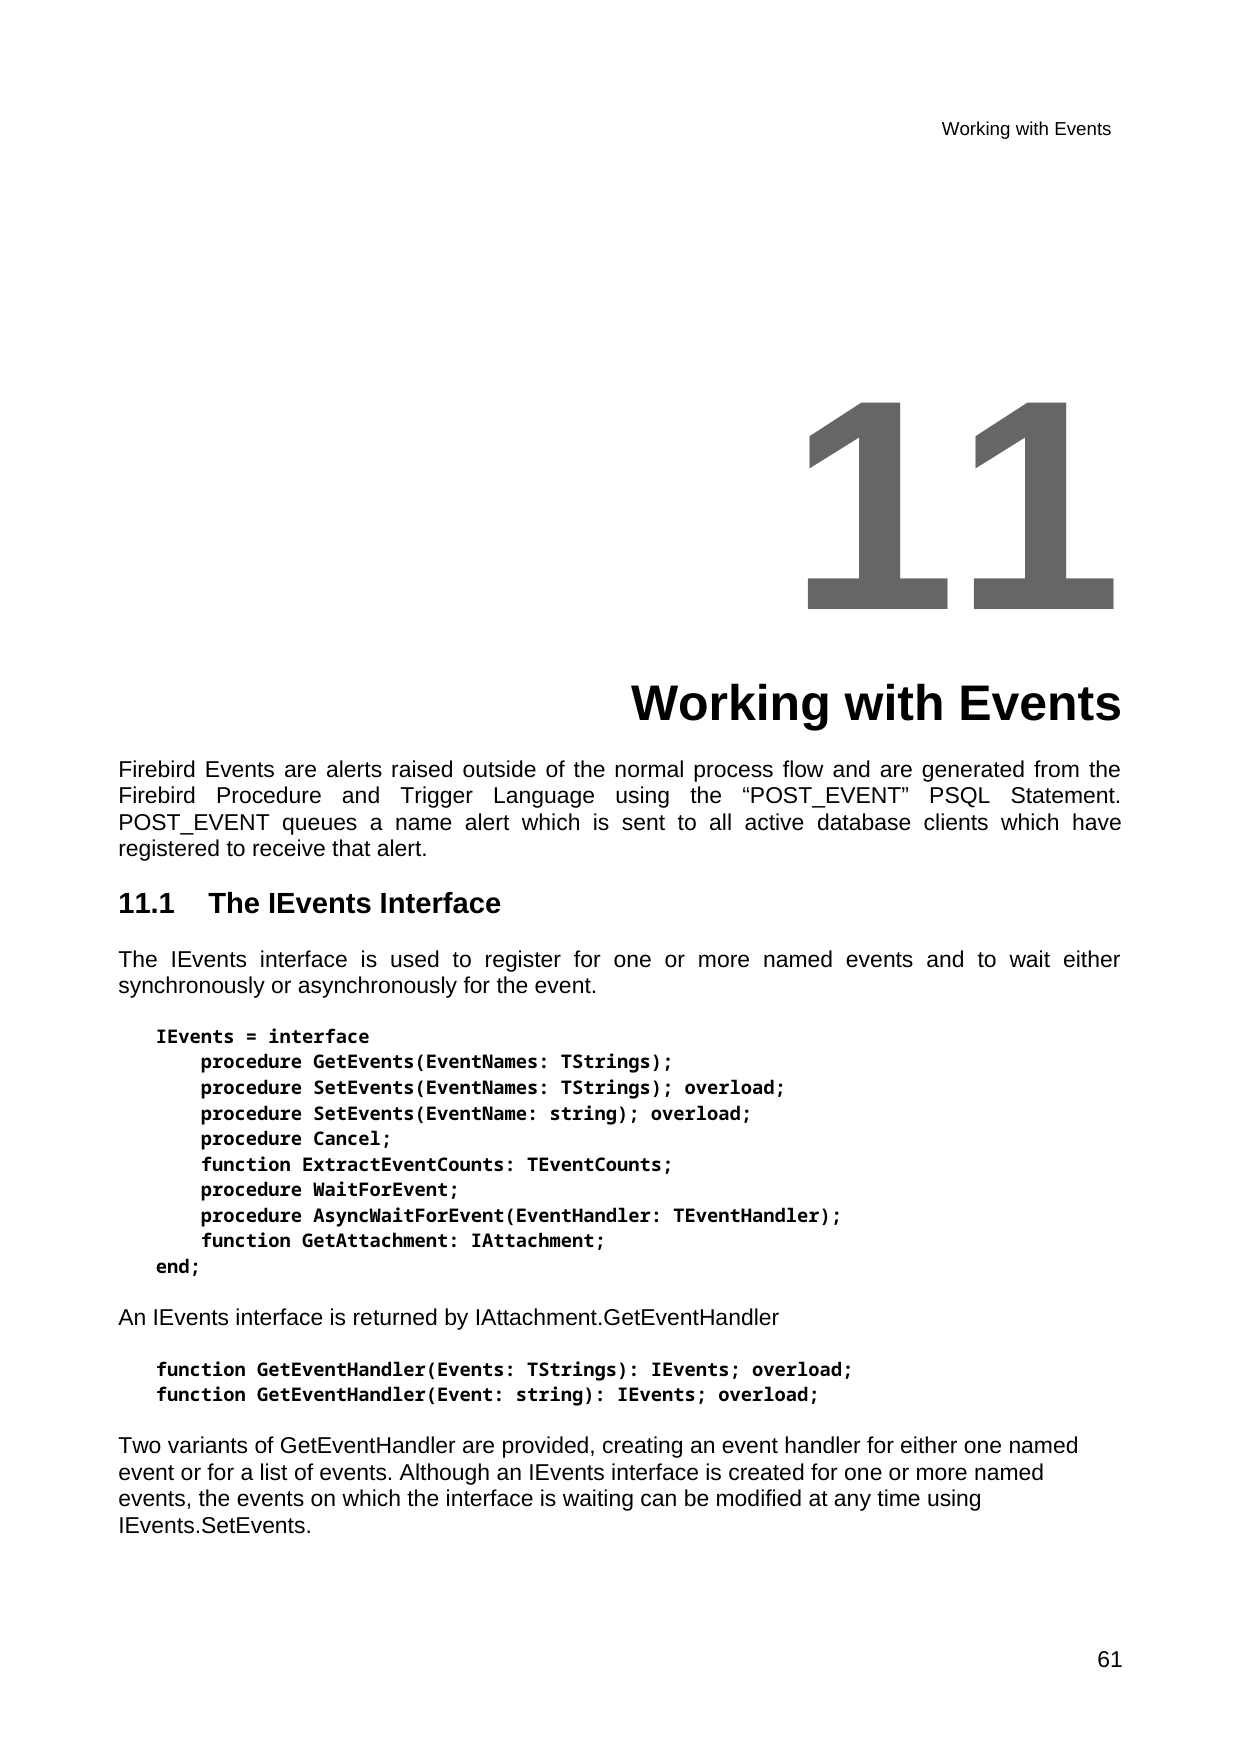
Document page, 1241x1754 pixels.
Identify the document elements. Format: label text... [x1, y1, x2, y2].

text end; [156, 1253, 1122, 1278]
subtitle Working with Events [81, 328, 1122, 731]
text Firebird Events are alerts raised outside of the normal process flow and are generated from the Firebird Procedure and Trigger Language using the “POST_EVENT” PSQL Statement. POST_EVENT queues a name alert which is sent to all active database clients which have registered to receive that alert. [118, 756, 1122, 862]
text IEvents = interface [156, 1023, 1122, 1049]
text The IEvents interface is used to register for one or more named events and to wait either synchronously or asynchronously for the event. [118, 946, 1122, 998]
text procedure AsyncWaitForEvent(EventHandler: TEventHandler); [156, 1202, 1122, 1227]
text procedure GetEvents(EventNames: TStrings); [156, 1049, 1122, 1074]
text function GetEventHandler(Events: TStrings): IEvents; overload; [156, 1356, 1122, 1381]
text procedure Cancel; [156, 1125, 1122, 1151]
text function GetAttachment: IAttachment; [156, 1227, 1122, 1253]
text function ExtractEventCounts: TEventCounts; [156, 1151, 1122, 1176]
text An IEvents interface is returned by IAttachment.GetEventHandler [118, 1304, 1122, 1330]
text Two variants of GetEventHandler are provided, creating an event handler for either one named event or for a list of events. Although an IEvents interface is created for one or more named events, the events on which the interface is waiting can be modified at any time using IEvents.SetEvents. [118, 1432, 1122, 1538]
text procedure SetEvents(EventNames: TStrings); overload; [156, 1074, 1122, 1100]
text procedure SetEvents(EventName: string); overload; [156, 1100, 1122, 1125]
subtitle The IEvents Interface [118, 887, 1122, 920]
text procedure WaitForEvent; [156, 1176, 1122, 1202]
text function GetEventHandler(Event: string): IEvents; overload; [156, 1381, 1122, 1407]
